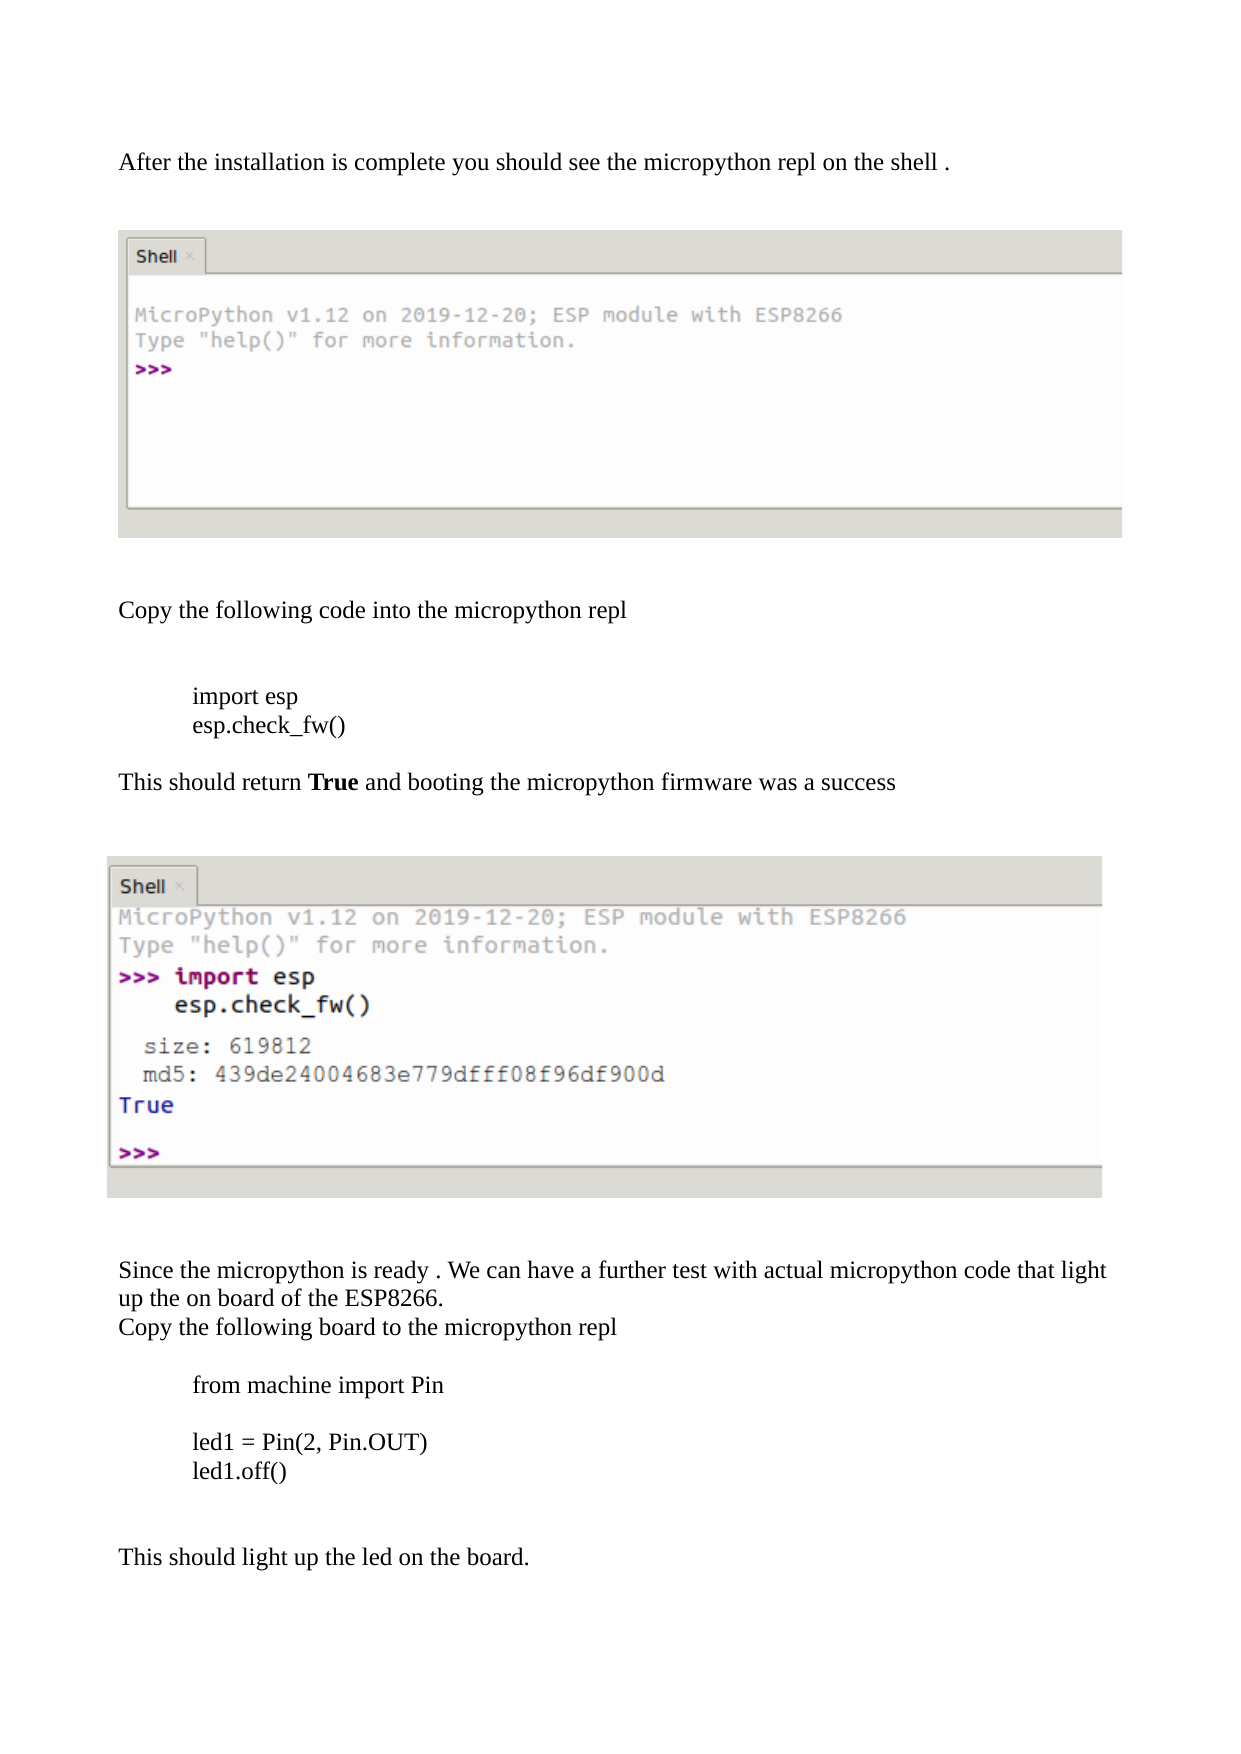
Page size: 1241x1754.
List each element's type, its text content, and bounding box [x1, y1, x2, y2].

text This should light up the led on the board. [118, 1542, 1122, 1571]
text After the installation is complete you should see the micropython repl on the shell . [118, 147, 1122, 176]
text Copy the following code into the micropython repl [118, 595, 1122, 624]
text led1 = Pin(2, Pin.OUT) [118, 1427, 1122, 1456]
text esp.check_fw() [118, 710, 1122, 739]
text from machine import Pin [118, 1370, 1122, 1398]
text import esp [118, 681, 1122, 710]
text Since the micropython is ready . We can have a further test with actual micropython code that light up the on board of the ESP8266. [118, 1255, 1122, 1312]
text This should return True and booting the micropython firmware was a success [118, 767, 1122, 796]
text Copy the following board to the micropython repl [118, 1312, 1122, 1341]
picture [118, 230, 1123, 538]
picture [106, 856, 1103, 1198]
text led1.off() [118, 1456, 1122, 1485]
